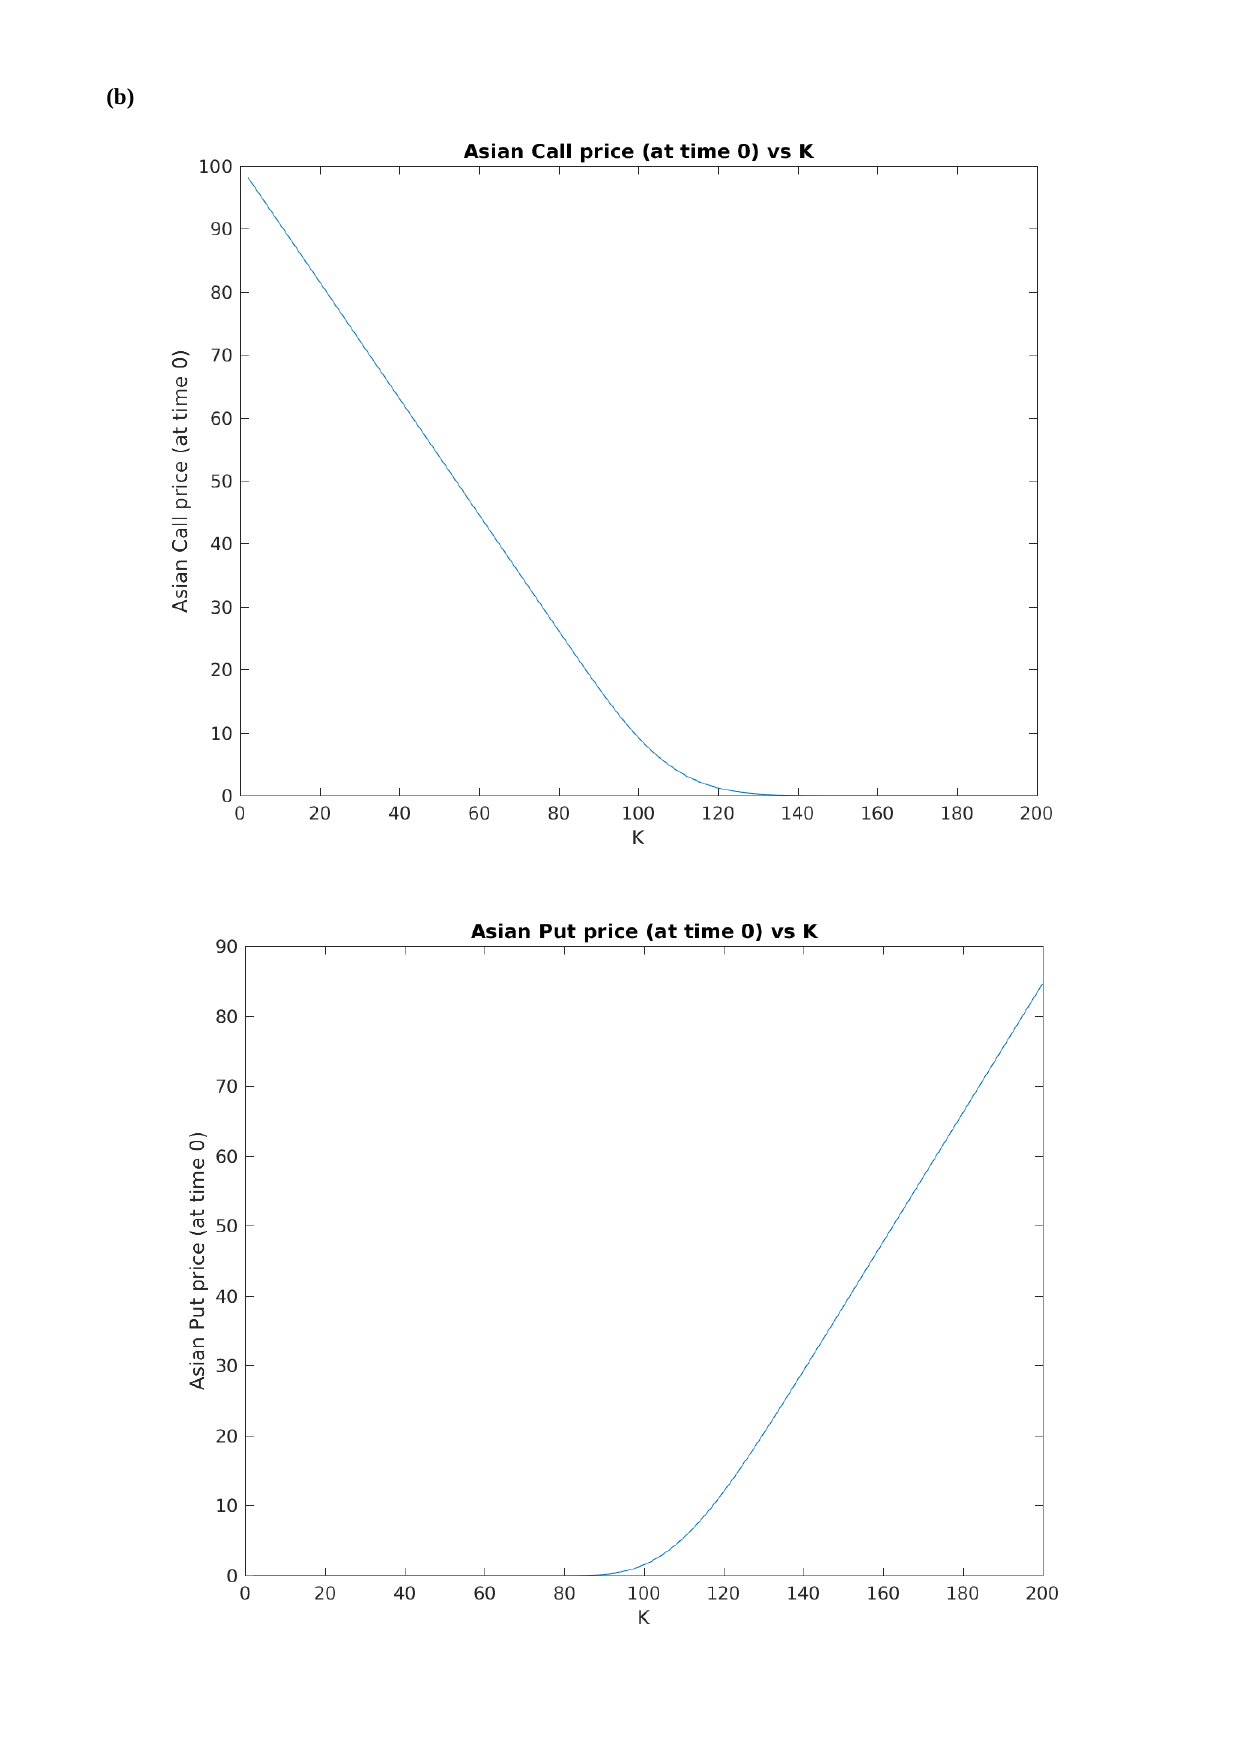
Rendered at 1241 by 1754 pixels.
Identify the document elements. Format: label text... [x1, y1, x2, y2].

text (b) [106, 83, 1134, 109]
picture [106, 109, 1134, 880]
picture [111, 888, 1140, 1660]
